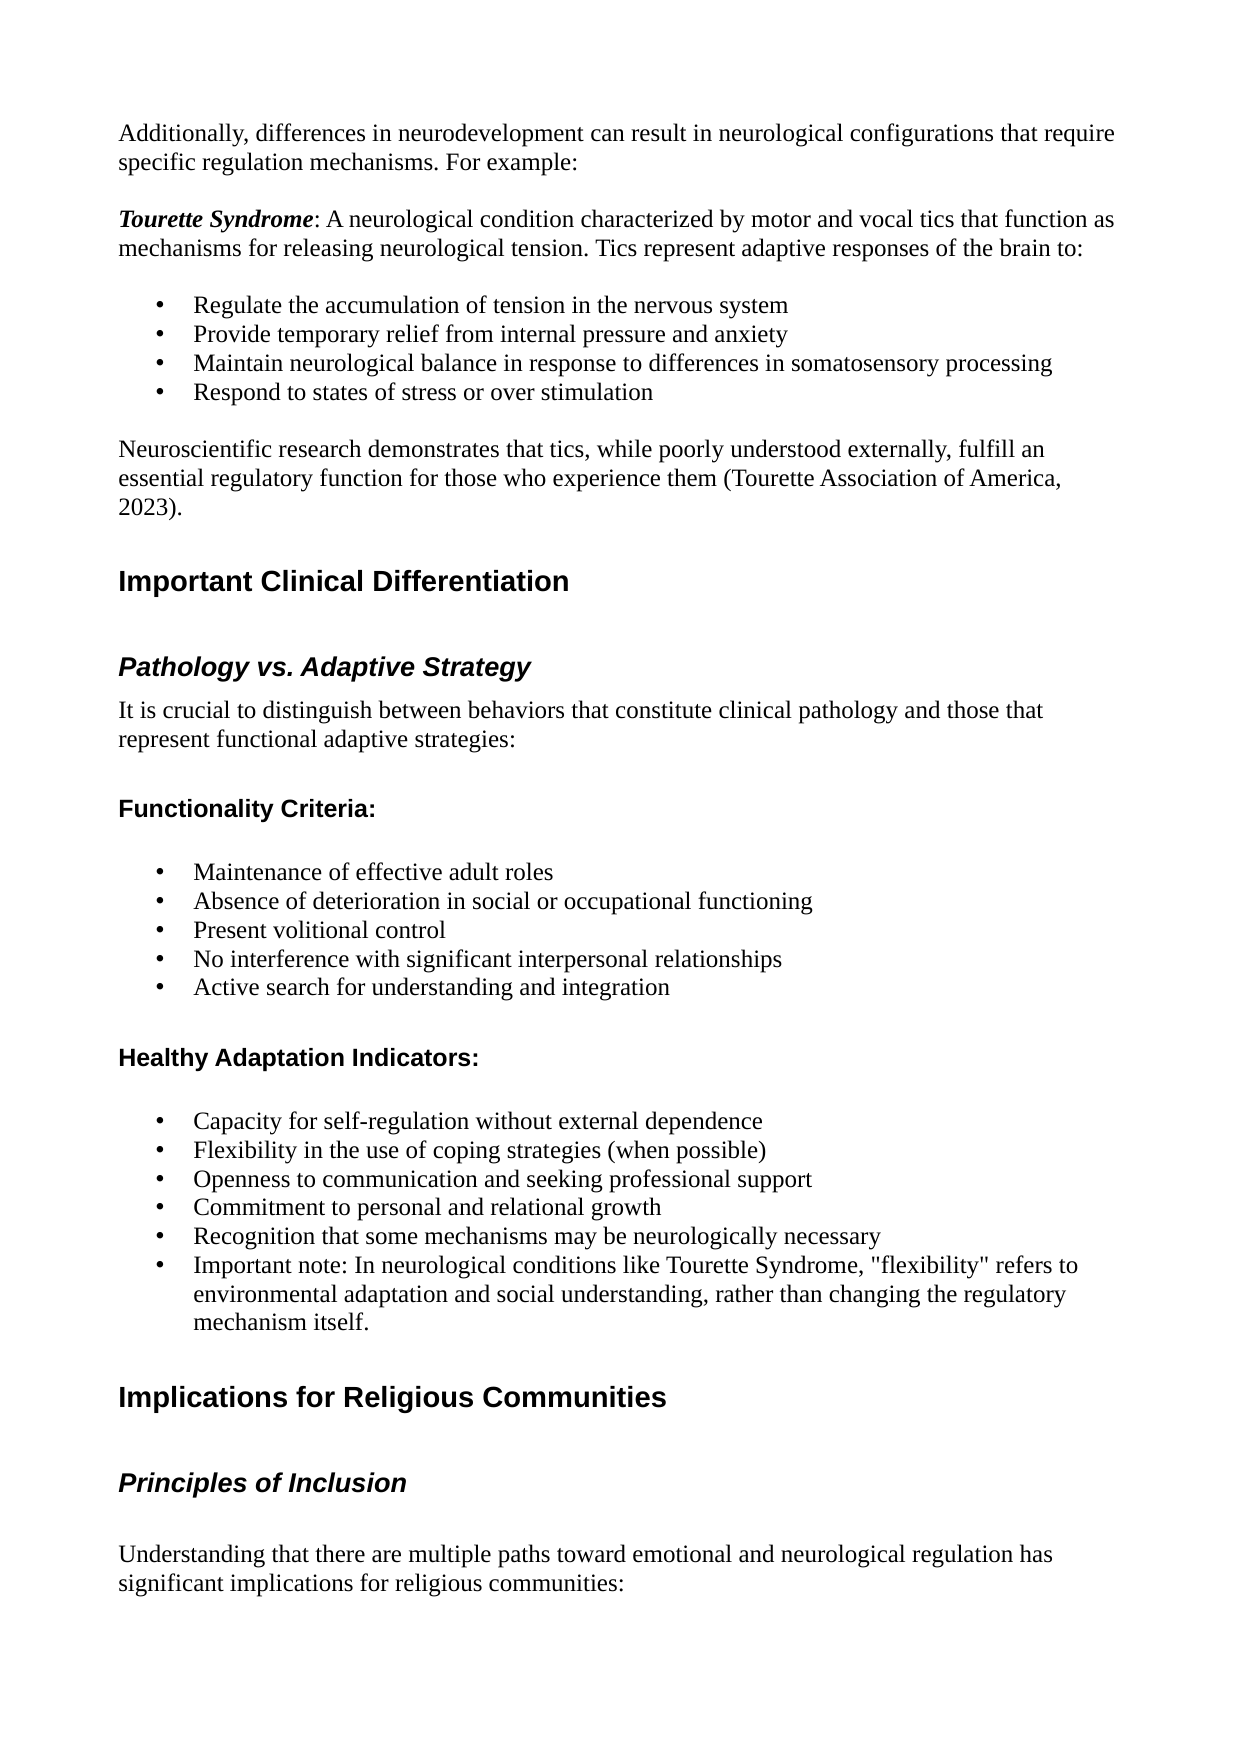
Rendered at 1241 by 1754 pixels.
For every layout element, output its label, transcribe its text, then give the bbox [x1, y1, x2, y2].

list Recognition that some mechanisms may be neurologically necessary [156, 1221, 1122, 1250]
list Capacity for self-regulation without external dependence [156, 1106, 1122, 1135]
list Present volitional control [156, 915, 1122, 944]
list Absence of deterioration in social or occupational functioning [156, 886, 1122, 915]
list Maintenance of effective adult roles [156, 857, 1122, 886]
subtitle Healthy Adaptation Indicators: [118, 1042, 1122, 1071]
text Tourette Syndrome: A neurological condition characterized by motor and vocal tics that function as mechanisms for releasing neurological tension. Tics represent adaptive responses of the brain to: [118, 204, 1122, 262]
list Flexibility in the use of coping strategies (when possible) [156, 1135, 1122, 1164]
list Provide temporary relief from internal pressure and anxiety [156, 319, 1122, 348]
list Important note: In neurological conditions like Tourette Syndrome, "flexibility" refers to environmental adaptation and social understanding, rather than changing the regulatory mechanism itself. [156, 1250, 1122, 1336]
subtitle Principles of Inclusion [118, 1467, 1122, 1498]
list Openness to communication and seeking professional support [156, 1164, 1122, 1192]
list Commitment to personal and relational growth [156, 1192, 1122, 1221]
list No interference with significant interpersonal relationships [156, 944, 1122, 972]
text Neuroscientific research demonstrates that tics, while poorly understood externally, fulfill an essential regulatory function for those who experience them (Tourette Association of America, 2023). [118, 434, 1122, 521]
text Additionally, differences in neurodevelopment can result in neurological configurations that require specific regulation mechanisms. For example: [118, 118, 1122, 176]
list Maintain neurological balance in response to differences in somatosensory processing [156, 348, 1122, 377]
subtitle Pathology vs. Adaptive Strategy [118, 651, 1122, 682]
text Understanding that there are multiple paths toward emotional and neurological regulation has significant implications for religious communities: [118, 1539, 1122, 1597]
list Regulate the accumulation of tension in the nervous system [156, 291, 1122, 319]
subtitle Functionality Criteria: [118, 794, 1122, 822]
subtitle Important Clinical Differentiation [118, 564, 1122, 597]
list Active search for understanding and integration [156, 972, 1122, 1001]
subtitle Implications for Religious Communities [118, 1379, 1122, 1413]
text It is crucial to distinguish between behaviors that constitute clinical pathology and those that represent functional adaptive strategies: [118, 695, 1122, 752]
list Respond to states of stress or over stimulation [156, 377, 1122, 406]
